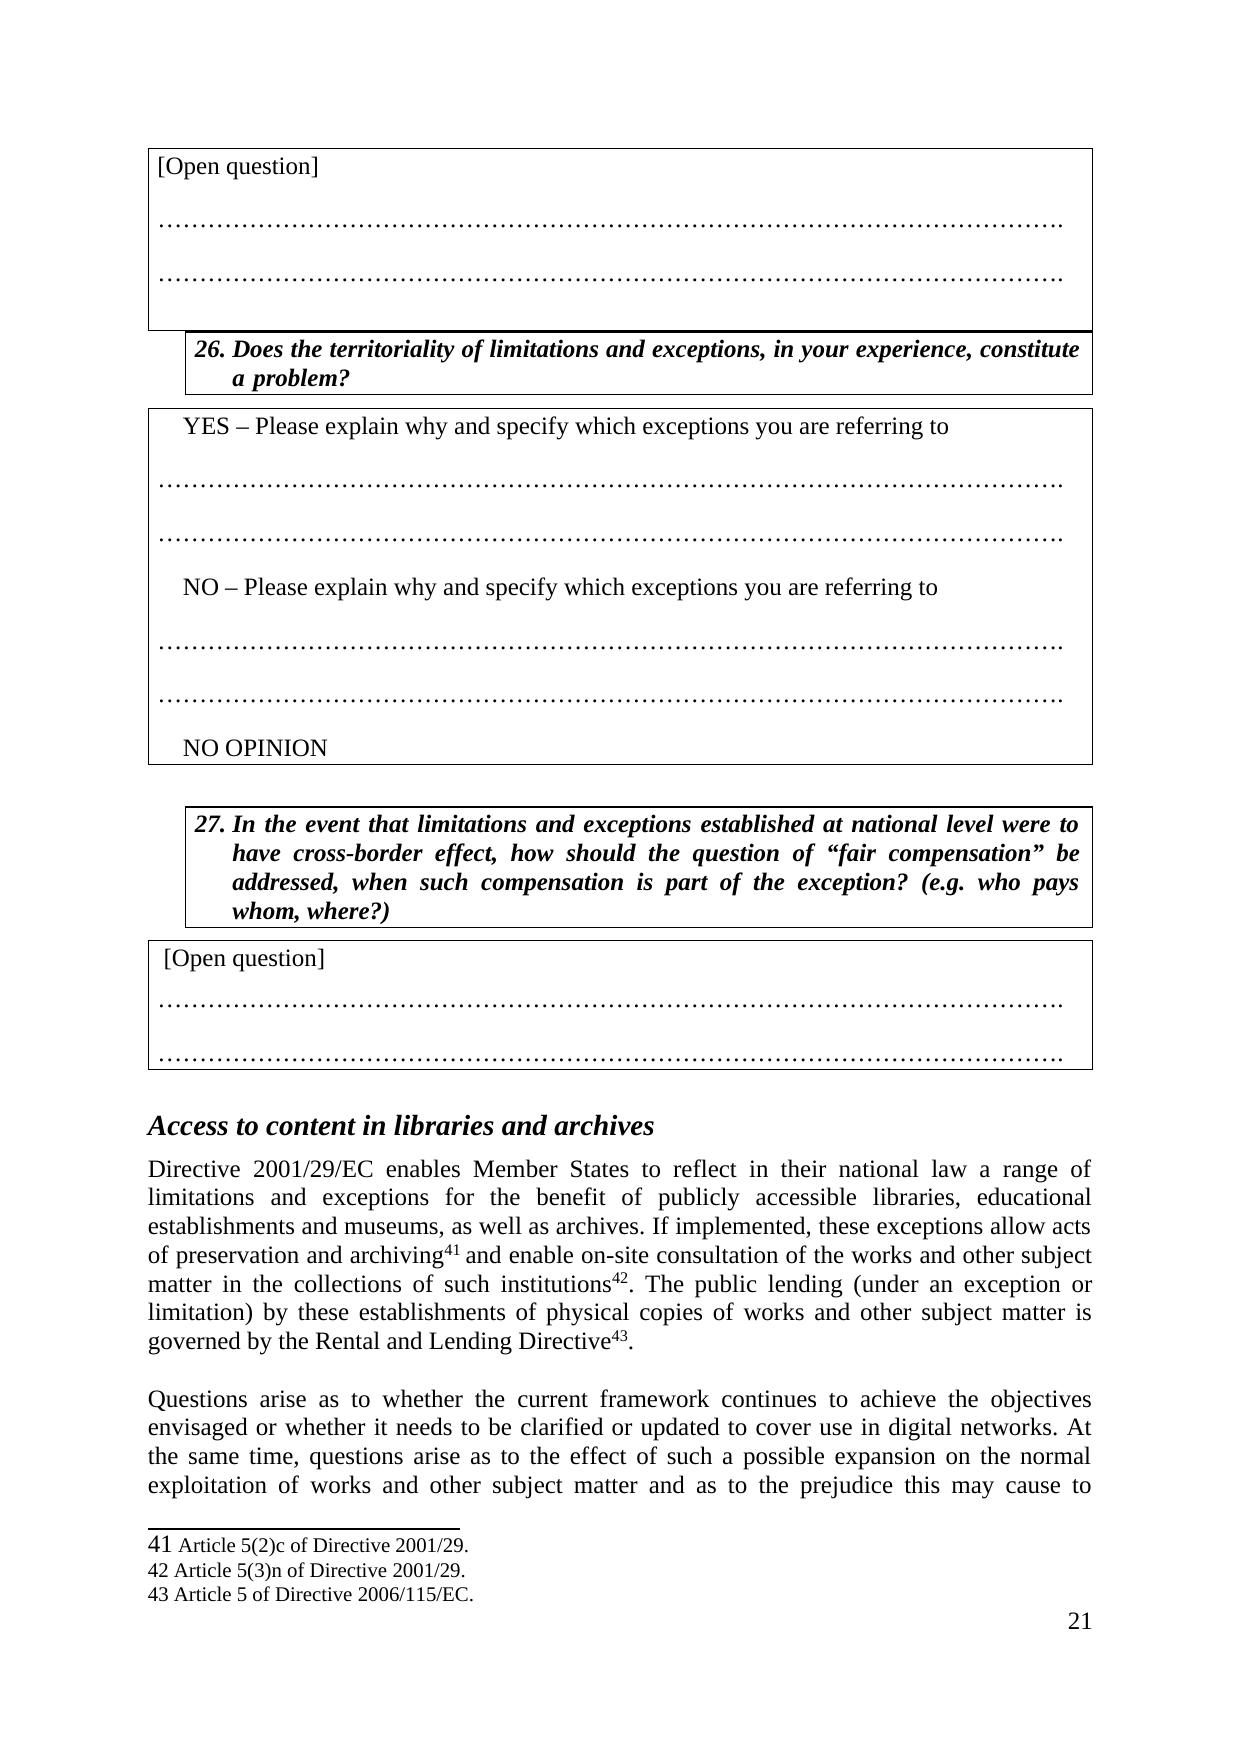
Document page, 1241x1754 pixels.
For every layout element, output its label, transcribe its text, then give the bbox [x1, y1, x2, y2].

subtitle Access to content in libraries and archives [148, 1108, 1093, 1141]
text ………………………………………………………………………………………………. [149, 981, 1092, 1013]
text [Open question] [149, 149, 1092, 179]
text Questions arise as to whether the current framework continues to achieve the objectives envisaged or whether it needs to be clarified or updated to cover use in digital networks. At the same time, questions arise as to the effect of such a possible expansion on the normal exploitation of works and other subject matter and as to the prejudice this may cause to [148, 1384, 1093, 1499]
text ………………………………………………………………………………………………. [149, 255, 1092, 287]
text  NO OPINION [149, 730, 1092, 764]
list Does the territoriality of limitations and exceptions, in your experience, constitute a problem? [186, 333, 1092, 394]
text ………………………………………………………………………………………………. [149, 461, 1092, 493]
text Article 5(2)c of Directive 2001/29. [148, 1529, 1093, 1558]
text ………………………………………………………………………………………………. [149, 676, 1092, 708]
text Directive 2001/29/EC enables Member States to reflect in their national law a range of limitations and exceptions for the benefit of publicly accessible libraries, educational establishments and museums, as well as archives. If implemented, these exceptions allow acts of preservation and archiving and enable on-site consultation of the works and other subject matter in the collections of such institutions. The public lending (under an exception or limitation) by these establishments of physical copies of works and other subject matter is governed by the Rental and Lending Directive. [148, 1154, 1093, 1355]
text Article 5 of Directive 2006/115/EC. [148, 1582, 1093, 1606]
text ………………………………………………………………………………………………. [149, 623, 1092, 654]
text ………………………………………………………………………………………………. [149, 515, 1092, 547]
text Article 5(3)n of Directive 2001/29. [148, 1558, 1093, 1582]
list In the event that limitations and exceptions established at national level were to have cross-border effect, how should the question of “fair compensation” be addressed, when such compensation is part of the exception? (e.g. who pays whom, where?) [186, 808, 1092, 927]
text ………………………………………………………………………………………………. [149, 201, 1092, 233]
text  YES – Please explain why and specify which exceptions you are referring to [149, 409, 1092, 439]
text [Open question] [149, 941, 1092, 972]
text ………………………………………………………………………………………………. [149, 1035, 1092, 1069]
text  NO – Please explain why and specify which exceptions you are referring to [149, 569, 1092, 601]
